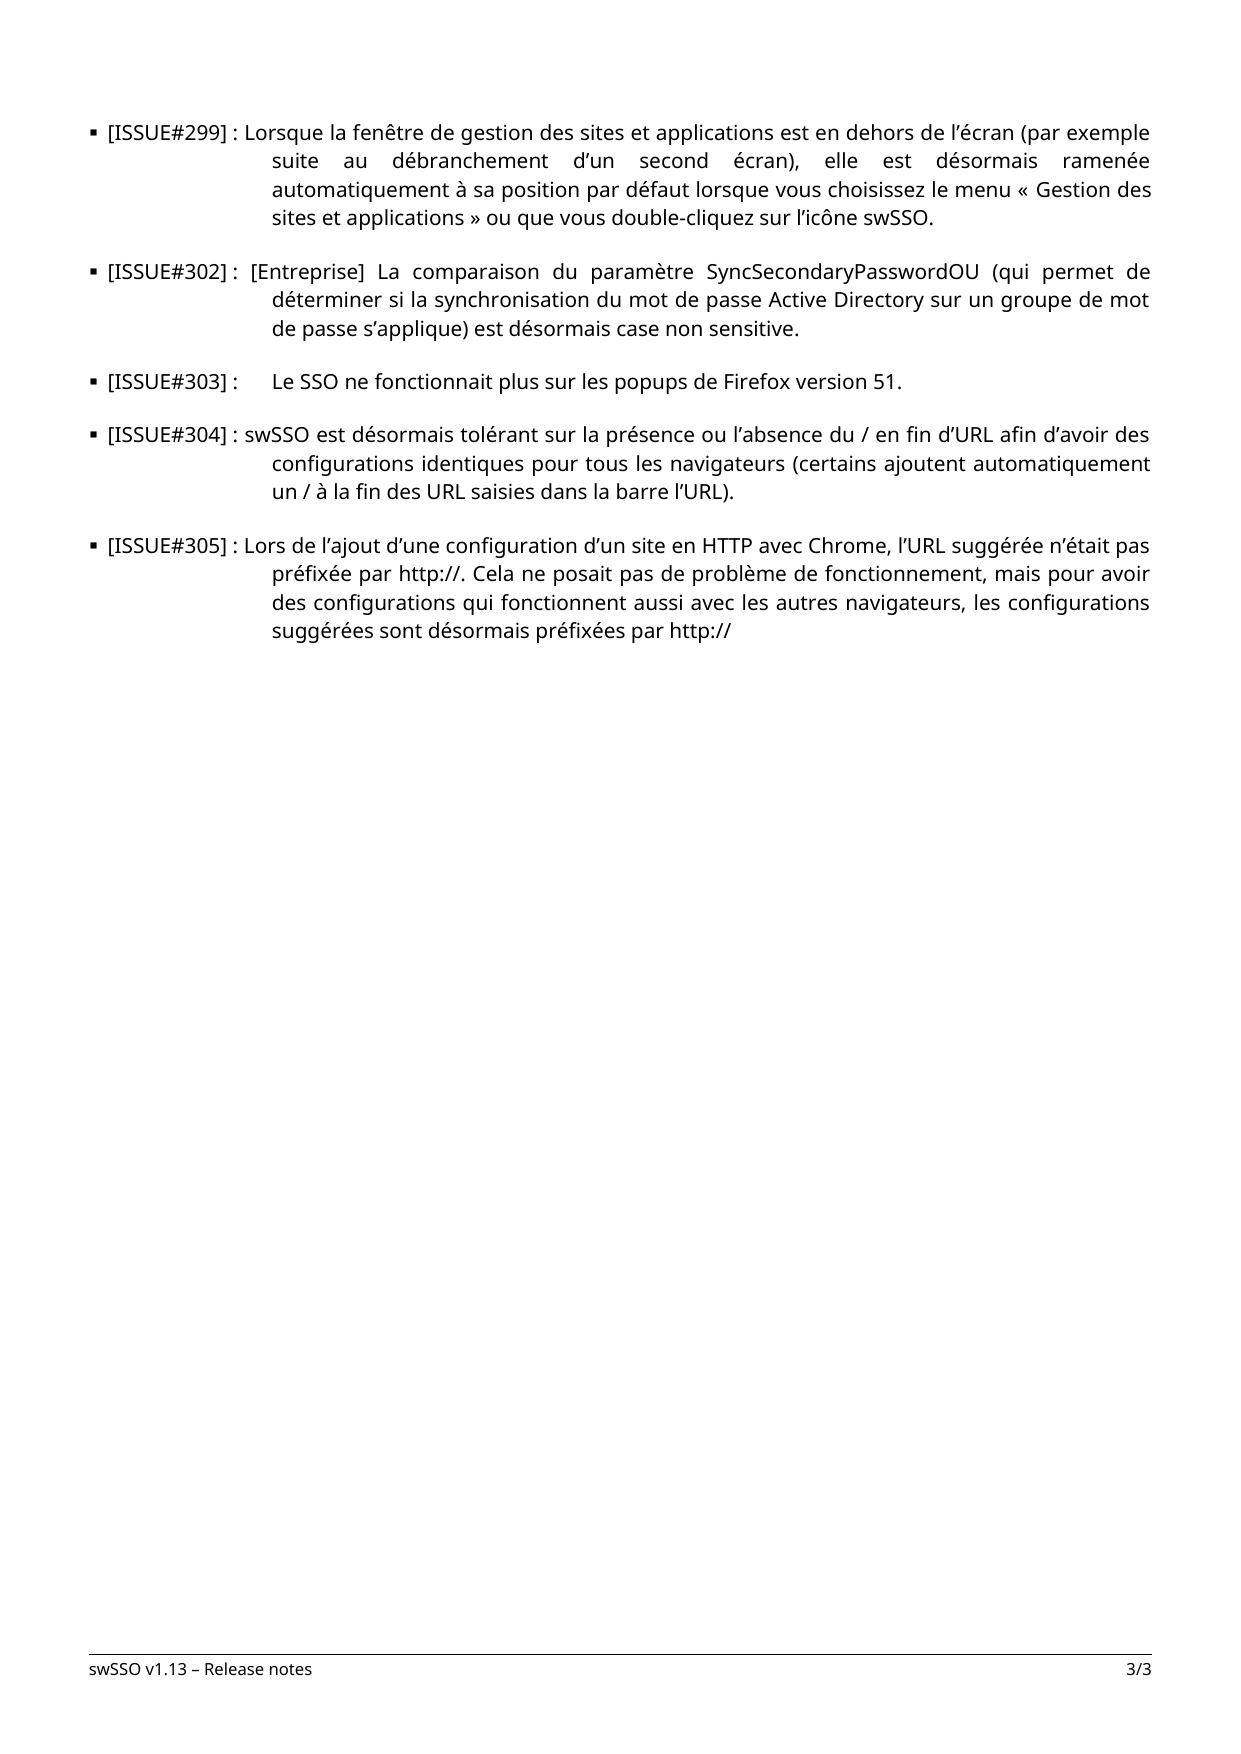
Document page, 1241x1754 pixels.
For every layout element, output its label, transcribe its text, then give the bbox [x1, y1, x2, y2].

list [ISSUE#305] : Lors de l’ajout d’une configuration d’un site en HTTP avec Chrome, l’URL suggérée n’était pas préfixée par http://. Cela ne posait pas de problème de fonctionnement, mais pour avoir des configurations qui fonctionnent aussi avec les autres navigateurs, les configurations suggérées sont désormais préfixées par http:// [89, 531, 1152, 645]
list [ISSUE#303] : Le SSO ne fonctionnait plus sur les popups de Firefox version 51. [89, 367, 1152, 396]
list [ISSUE#299] : Lorsque la fenêtre de gestion des sites et applications est en dehors de l’écran (par exemple suite au débranchement d’un second écran), elle est désormais ramenée automatiquement à sa position par défaut lorsque vous choisissez le menu « Gestion des sites et applications » ou que vous double-cliquez sur l’icône swSSO. [89, 118, 1152, 232]
list [ISSUE#302] : [Entreprise] La comparaison du paramètre SyncSecondaryPasswordOU (qui permet de déterminer si la synchronisation du mot de passe Active Directory sur un groupe de mot de passe s’applique) est désormais case non sensitive. [89, 257, 1152, 342]
list [ISSUE#304] : swSSO est désormais tolérant sur la présence ou l’absence du / en fin d’URL afin d’avoir des configurations identiques pour tous les navigateurs (certains ajoutent automatiquement un / à la fin des URL saisies dans la barre l’URL). [89, 421, 1152, 506]
